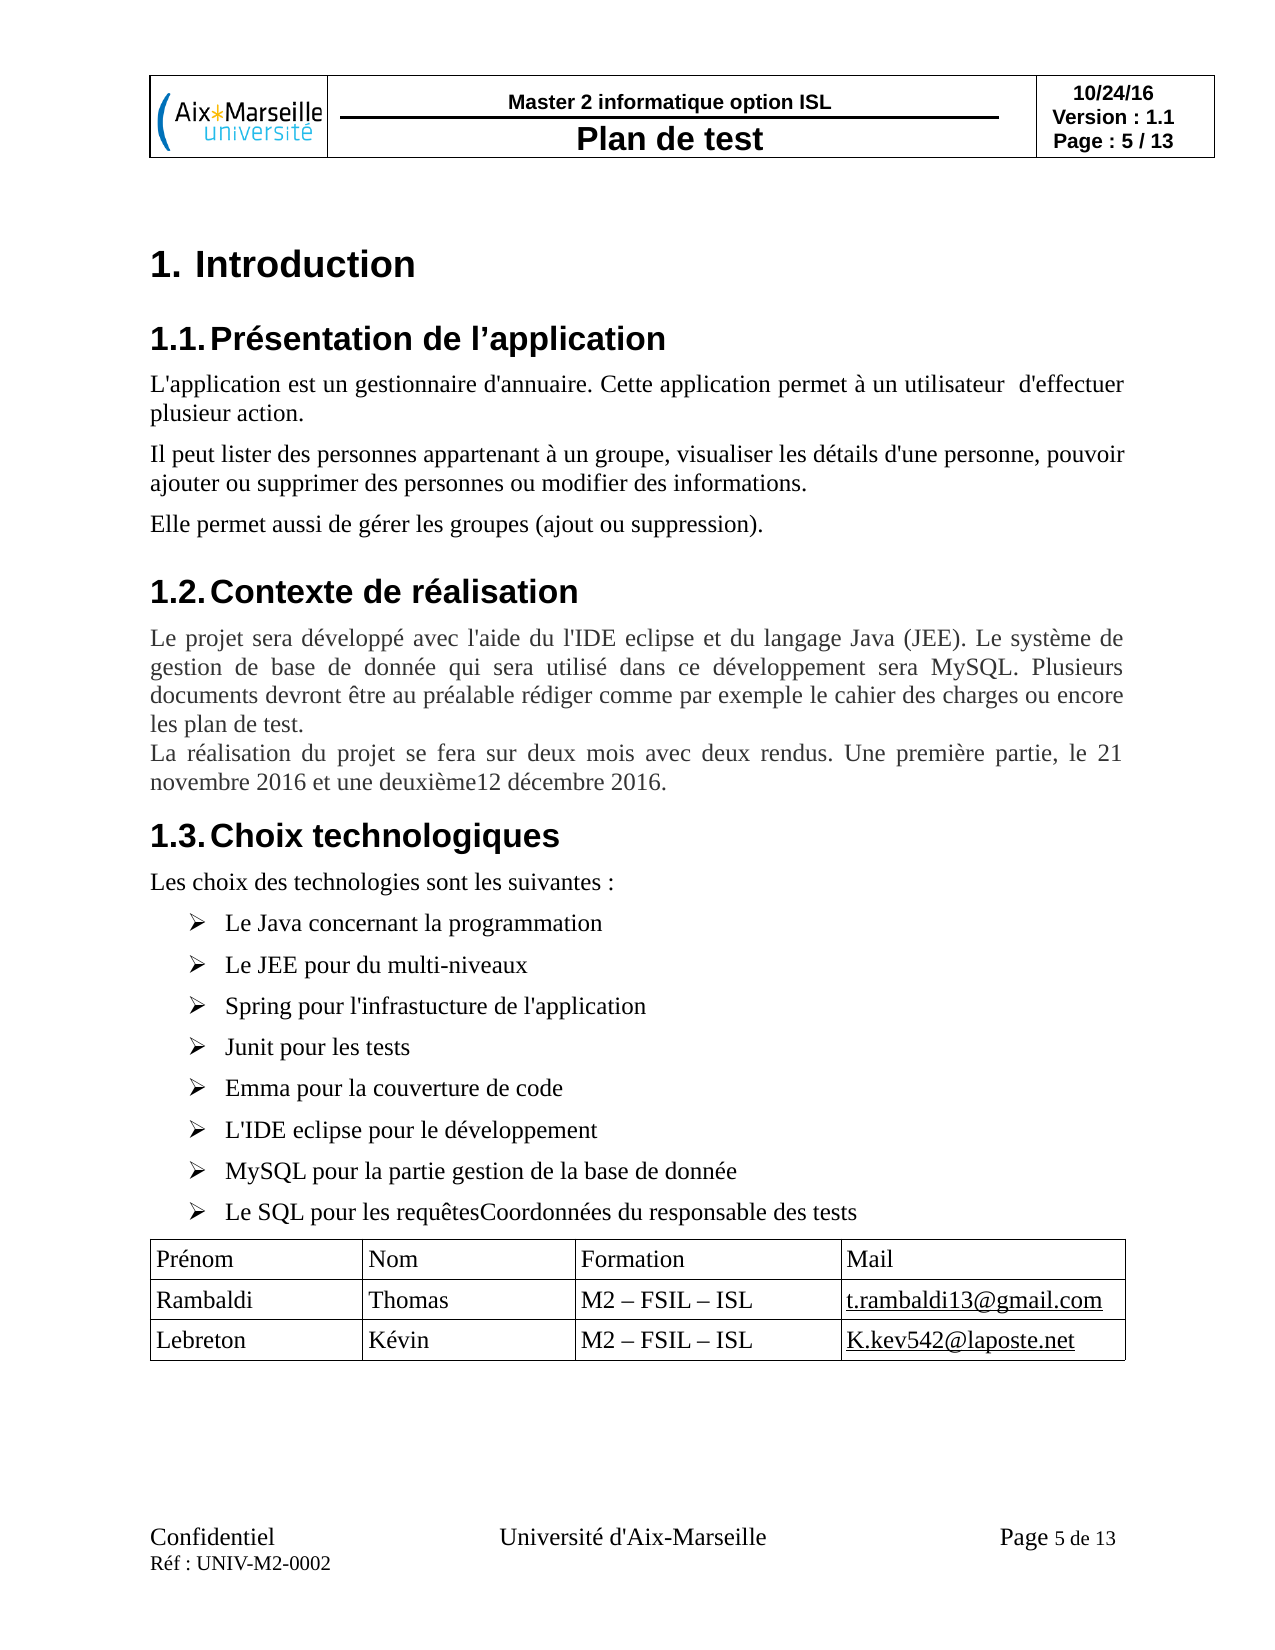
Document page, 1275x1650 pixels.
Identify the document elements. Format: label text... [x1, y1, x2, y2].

table_cell Lebreton [151, 1320, 362, 1359]
list Le JEE pour du multi-niveaux [187, 950, 1125, 978]
text Il peut lister des personnes appartenant à un groupe, visualiser les détails d'une personne, pouvoir ajouter ou supprimer des personnes ou modifier des informations. [150, 439, 1125, 497]
picture [157, 93, 322, 151]
text L'application est un gestionnaire d'annuaire. Cette application permet à un utilisateur d'effectuer plusieur action. [150, 369, 1125, 427]
list MySQL pour la partie gestion de la base de donnée [187, 1156, 1125, 1185]
table_header Prénom [151, 1240, 362, 1279]
table_cell Kévin [363, 1320, 575, 1359]
list L'IDE eclipse pour le développement [187, 1115, 1125, 1143]
text Le projet sera développé avec l'aide du l'IDE eclipse et du langage Java (JEE). Le système de gestion de base de donnée qui sera utilisé dans ce développement sera MySQL. Plusieurs documents devront être au préalable rédiger comme par exemple le cahier des charges ou encore les plan de test. [150, 623, 1125, 738]
table_header Formation [576, 1240, 841, 1279]
table_cell Thomas [363, 1280, 575, 1319]
subtitle Introduction [150, 241, 1125, 285]
list Emma pour la couverture de code [187, 1073, 1125, 1102]
list Le SQL pour les requêtesCoordonnées du responsable des tests [187, 1197, 1125, 1226]
table_header Nom [363, 1240, 575, 1279]
text Les choix des technologies sont les suivantes : [150, 867, 1125, 896]
subtitle Choix technologiques [150, 816, 1125, 855]
list Junit pour les tests [187, 1032, 1125, 1061]
table_cell Rambaldi [151, 1280, 362, 1319]
list Le Java concernant la programmation [187, 908, 1125, 937]
text Elle permet aussi de gérer les groupes (ajout ou suppression). [150, 509, 1125, 538]
subtitle Présentation de l’application [150, 318, 1125, 357]
text La réalisation du projet se fera sur deux mois avec deux rendus. Une première partie, le 21 novembre 2016 et une deuxième12 décembre 2016. [150, 738, 1125, 795]
table_cell M2 – FSIL – ISL [576, 1320, 841, 1359]
list Spring pour l'infrastucture de l'application [187, 991, 1125, 1020]
table_header Mail [842, 1240, 1125, 1279]
table_cell K.kev542@laposte.net [842, 1320, 1125, 1359]
subtitle Contexte de réalisation [150, 572, 1125, 610]
table_cell M2 – FSIL – ISL [576, 1280, 841, 1319]
table_cell t.rambaldi13@gmail.com [842, 1280, 1125, 1319]
